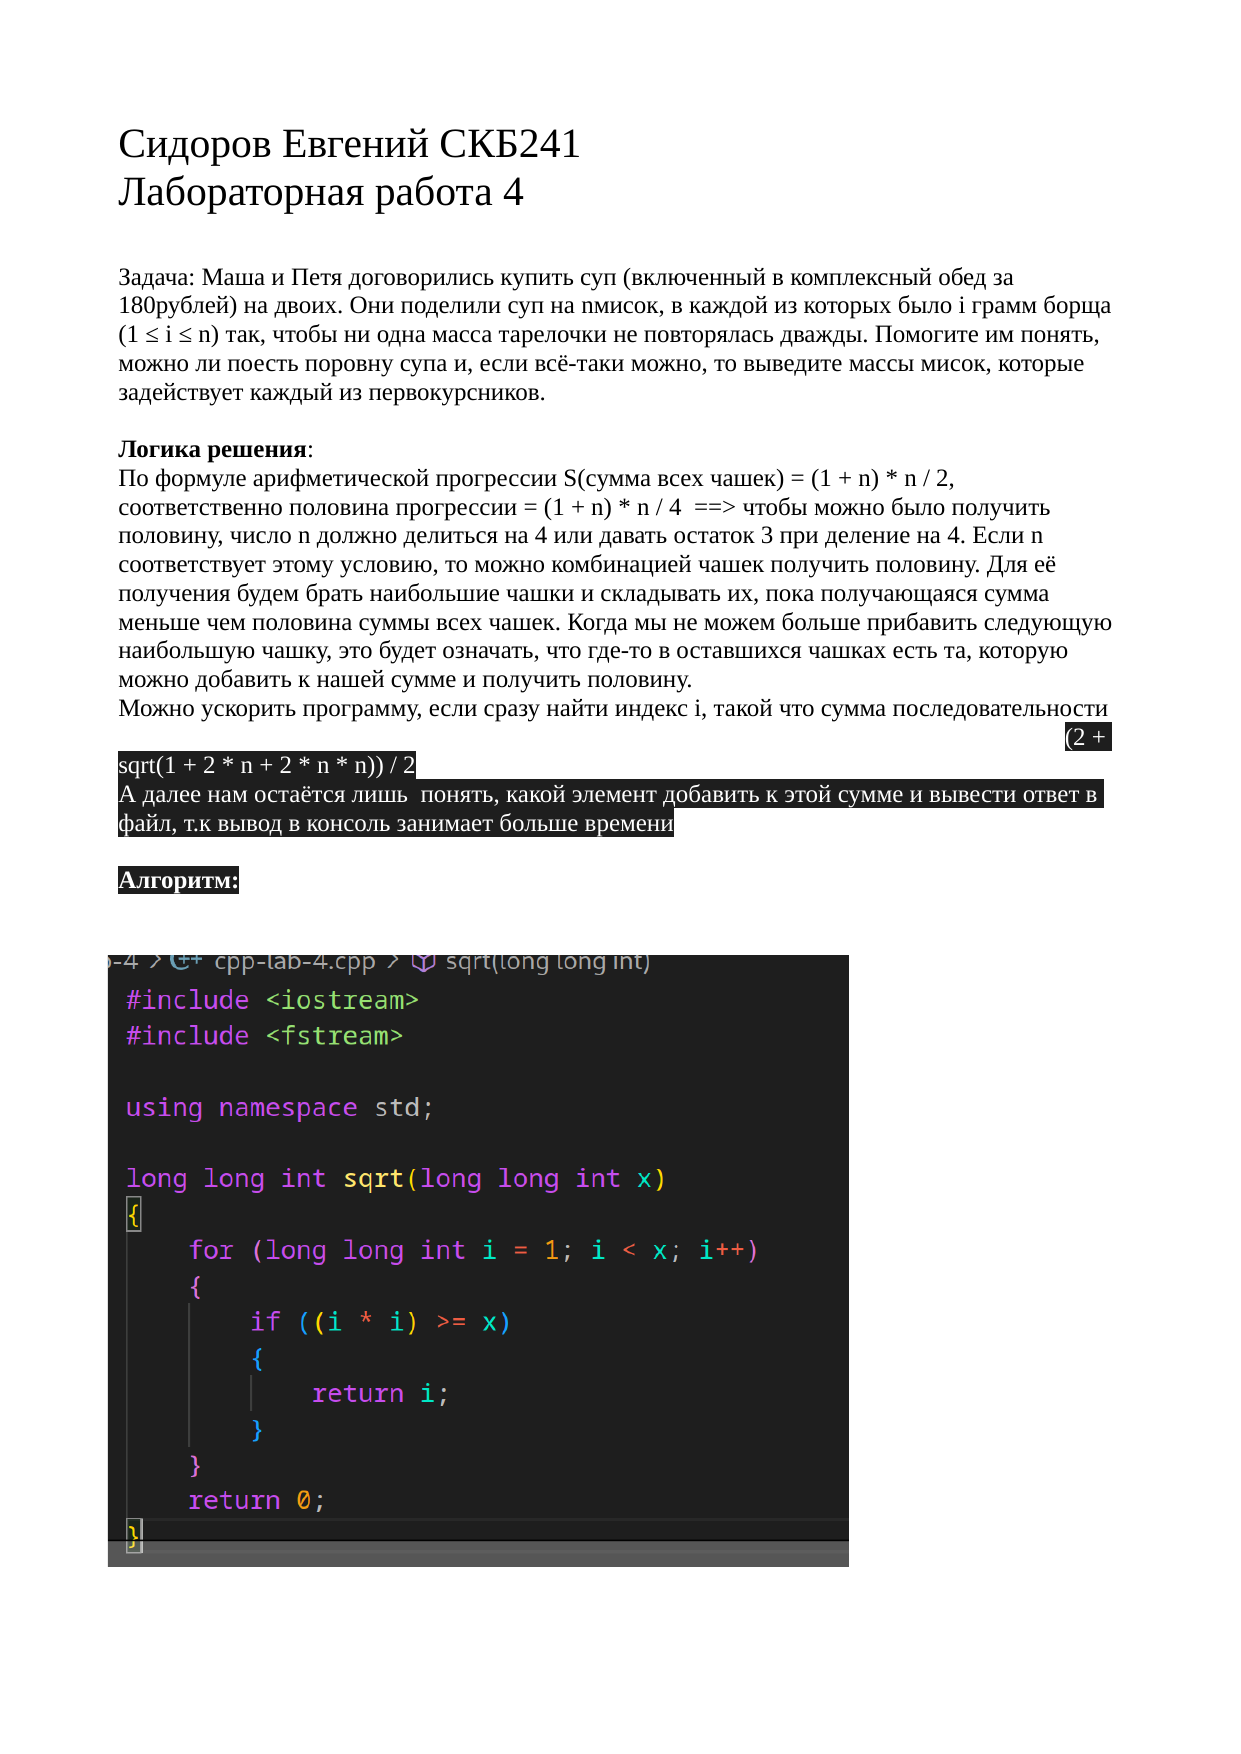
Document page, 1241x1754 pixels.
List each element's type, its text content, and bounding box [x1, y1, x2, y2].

text Логика решения: [118, 434, 1122, 463]
text По формуле арифметической прогрессии S(сумма всех чашек) = (1 + n) * n / 2, соответственно половина прогрессии = (1 + n) * n / 4 ==> чтобы можно было получить половину, число n должно делиться на 4 или давать остаток 3 при деление на 4. Если n соответствует этому условию, то можно комбинацией чашек получить половину. Для её получения будем брать наибольшие чашки и складывать их, пока получающаяся сумма меньше чем половина суммы всех чашек. Когда мы не можем больше прибавить следующую наибольшую чашку, это будет означать, что где-то в оставшихся чашках есть та, которую можно добавить к нашей сумме и получить половину. [118, 463, 1122, 693]
text Задача: Маша и Петя договорились купить суп (включенный в комплексный обед за 180рублей) на двоих. Они поделили суп на nмисок, в каждой из которых было i грамм борща (1 ≤ i ≤ n) так, чтобы ни одна масса тарелочки не повторялась дважды. Помогите им понять, можно ли поесть поровну супа и, если всё-таки можно, то выведите массы мисок, которые задействует каждый из первокурсников. [118, 262, 1122, 406]
text Лабораторная работа 4 [118, 166, 1122, 214]
text Сидоров Евгений СКБ241 [118, 118, 1122, 166]
text Алгоритм: [118, 866, 1122, 894]
text А далее нам остаётся лишь понять, какой элемент добавить к этой сумме и вывести ответ в файл, т.к вывод в консоль занимает больше времени [118, 779, 1122, 837]
picture [107, 955, 849, 1567]
text Можно ускорить программу, если сразу найти индекс i, такой что сумма последовательности от i до n будет меньше или равна половине суммы. Тогда i можно найти по формуле i = (2 + sqrt(1 + 2 * n + 2 * n * n)) / 2 [118, 693, 1122, 779]
